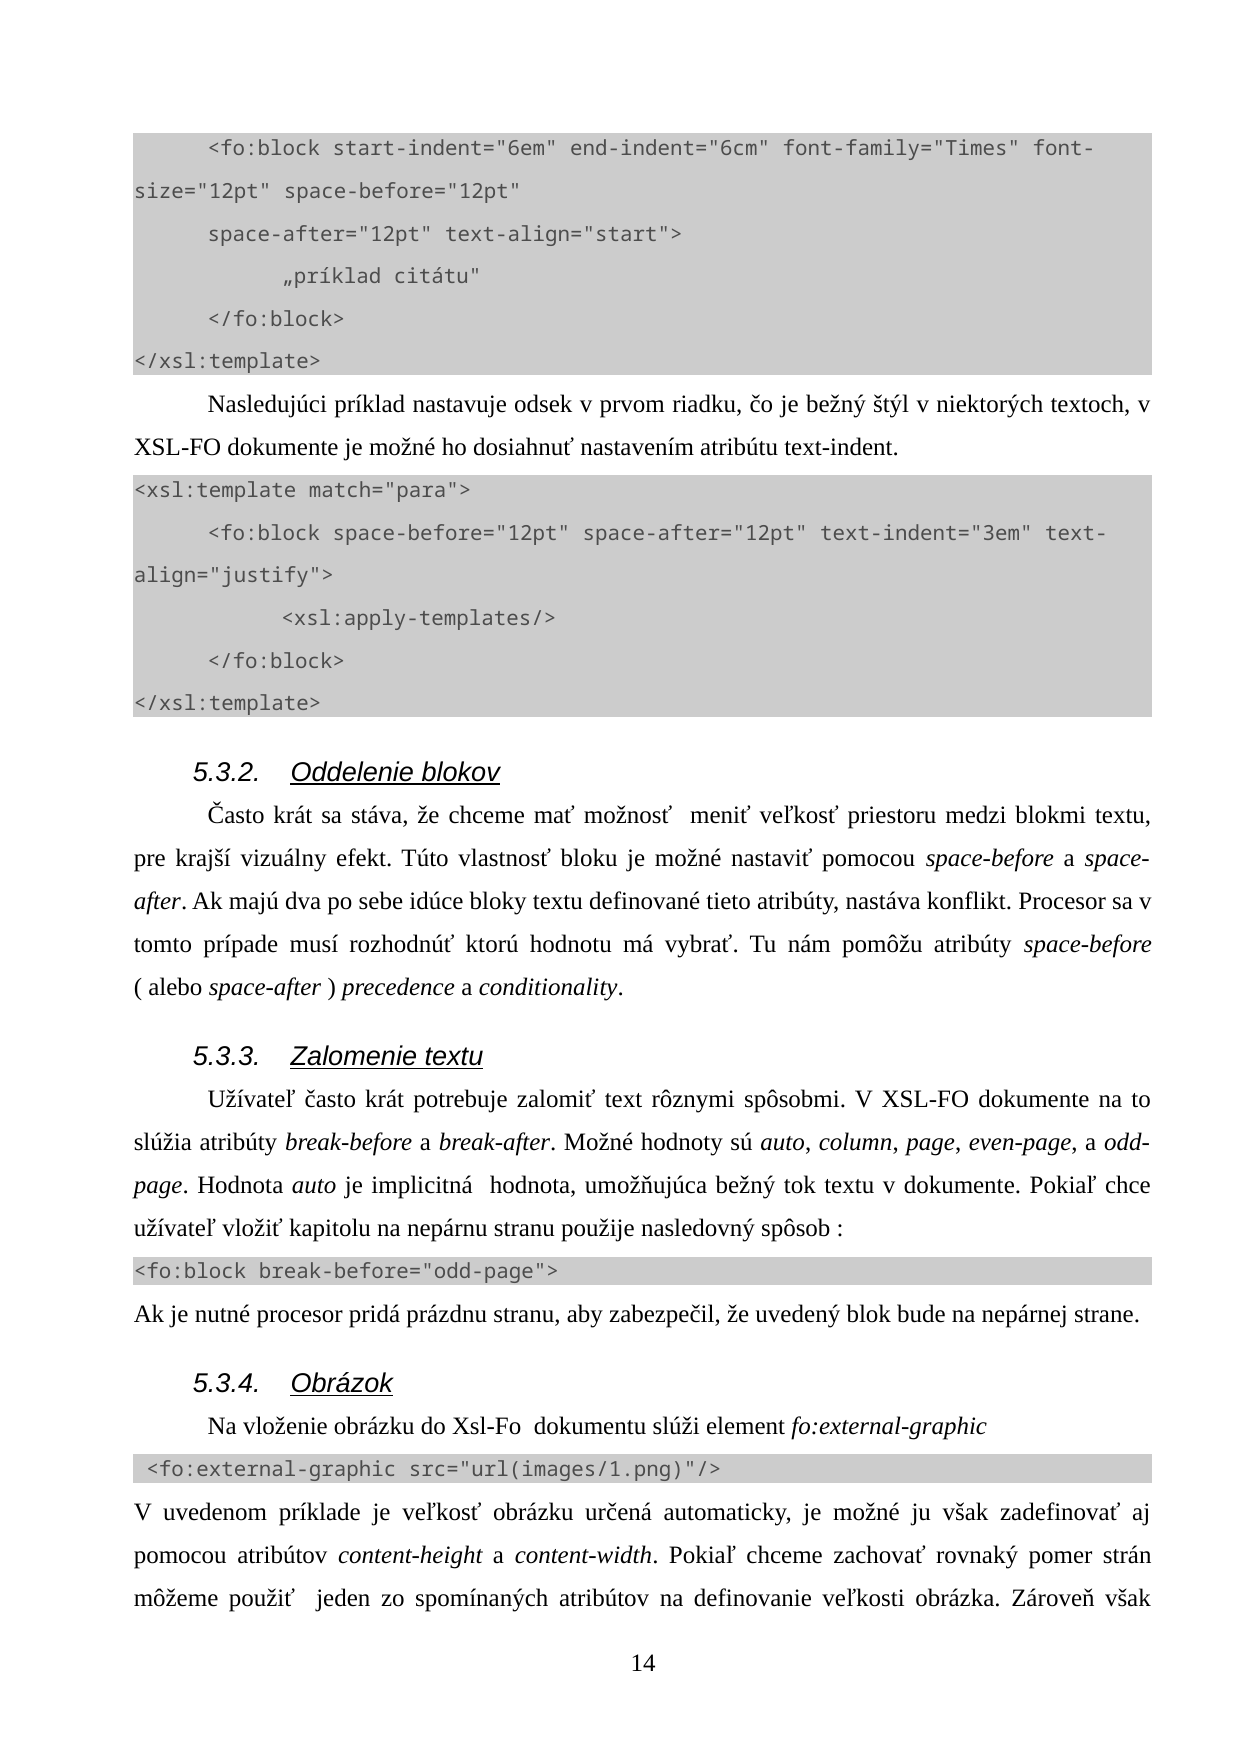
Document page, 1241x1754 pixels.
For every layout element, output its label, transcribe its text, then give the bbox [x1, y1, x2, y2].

text <fo:block start-indent="6em" end-indent="6cm" font-family="Times" font-size="12pt" space-before="12pt" [133, 133, 1152, 204]
text Ak je nutné procesor pridá prázdnu stranu, aby zabezpečil, že uvedený blok bude na nepárnej strane. [133, 1299, 1152, 1328]
text </fo:block> [133, 646, 1152, 674]
text <fo:external-graphic src="url(images/1.png)"/> [133, 1454, 1152, 1483]
text Užívateľ často krát potrebuje zalomiť text rôznymi spôsobmi. V XSL-FO dokumente na to slúžia atribúty break-before a break-after. Možné hodnoty sú auto, column, page, even-page, a odd-page. Hodnota auto je implicitná hodnota, umožňujúca bežný tok textu v dokumente. Pokiaľ chce užívateľ vložiť kapitolu na nepárnu stranu použije nasledovný spôsob : [133, 1084, 1152, 1242]
text </xsl:template> [133, 688, 1152, 717]
subtitle Obrázok [193, 1367, 1152, 1399]
subtitle Oddelenie blokov [193, 756, 1152, 787]
text Nasledujúci príklad nastavuje odsek v prvom riadku, čo je bežný štýl v niektorých textoch, v XSL-FO dokumente je možné ho dosiahnuť nastavením atribútu text-indent. [133, 389, 1152, 461]
text V uvedenom príklade je veľkosť obrázku určená automaticky, je možné ju však zadefinovať aj pomocou atribútov content-height a content-width. Pokiaľ chceme zachovať rovnaký pomer strán môžeme použiť jeden zo spomínaných atribútov na definovanie veľkosti obrázka. Zároveň však [133, 1497, 1152, 1612]
text Často krát sa stáva, že chceme mať možnosť meniť veľkosť priestoru medzi blokmi textu, pre krajší vizuálny efekt. Túto vlastnosť bloku je možné nastaviť pomocou space-before a space-after. Ak majú dva po sebe idúce bloky textu definované tieto atribúty, nastáva konflikt. Procesor sa v tomto prípade musí rozhodnúť ktorú hodnotu má vybrať. Tu nám pomôžu atribúty space-before ( alebo space-after ) precedence a conditionality. [133, 800, 1152, 1001]
text </fo:block> [133, 304, 1152, 332]
text <xsl:template match="para"> [133, 475, 1152, 504]
text </xsl:template> [133, 347, 1152, 375]
text <fo:block break-before="odd-page"> [133, 1257, 1152, 1285]
text „príklad citátu" [133, 261, 1152, 290]
text <xsl:apply-templates/> [133, 603, 1152, 632]
text space-after="12pt" text-align="start"> [133, 219, 1152, 247]
text <fo:block space-before="12pt" space-after="12pt" text-indent="3em" text-align="justify"> [133, 518, 1152, 589]
text Na vloženie obrázku do Xsl-Fo dokumentu slúži element fo:external-graphic [133, 1411, 1152, 1440]
subtitle Zalomenie textu [193, 1040, 1152, 1072]
